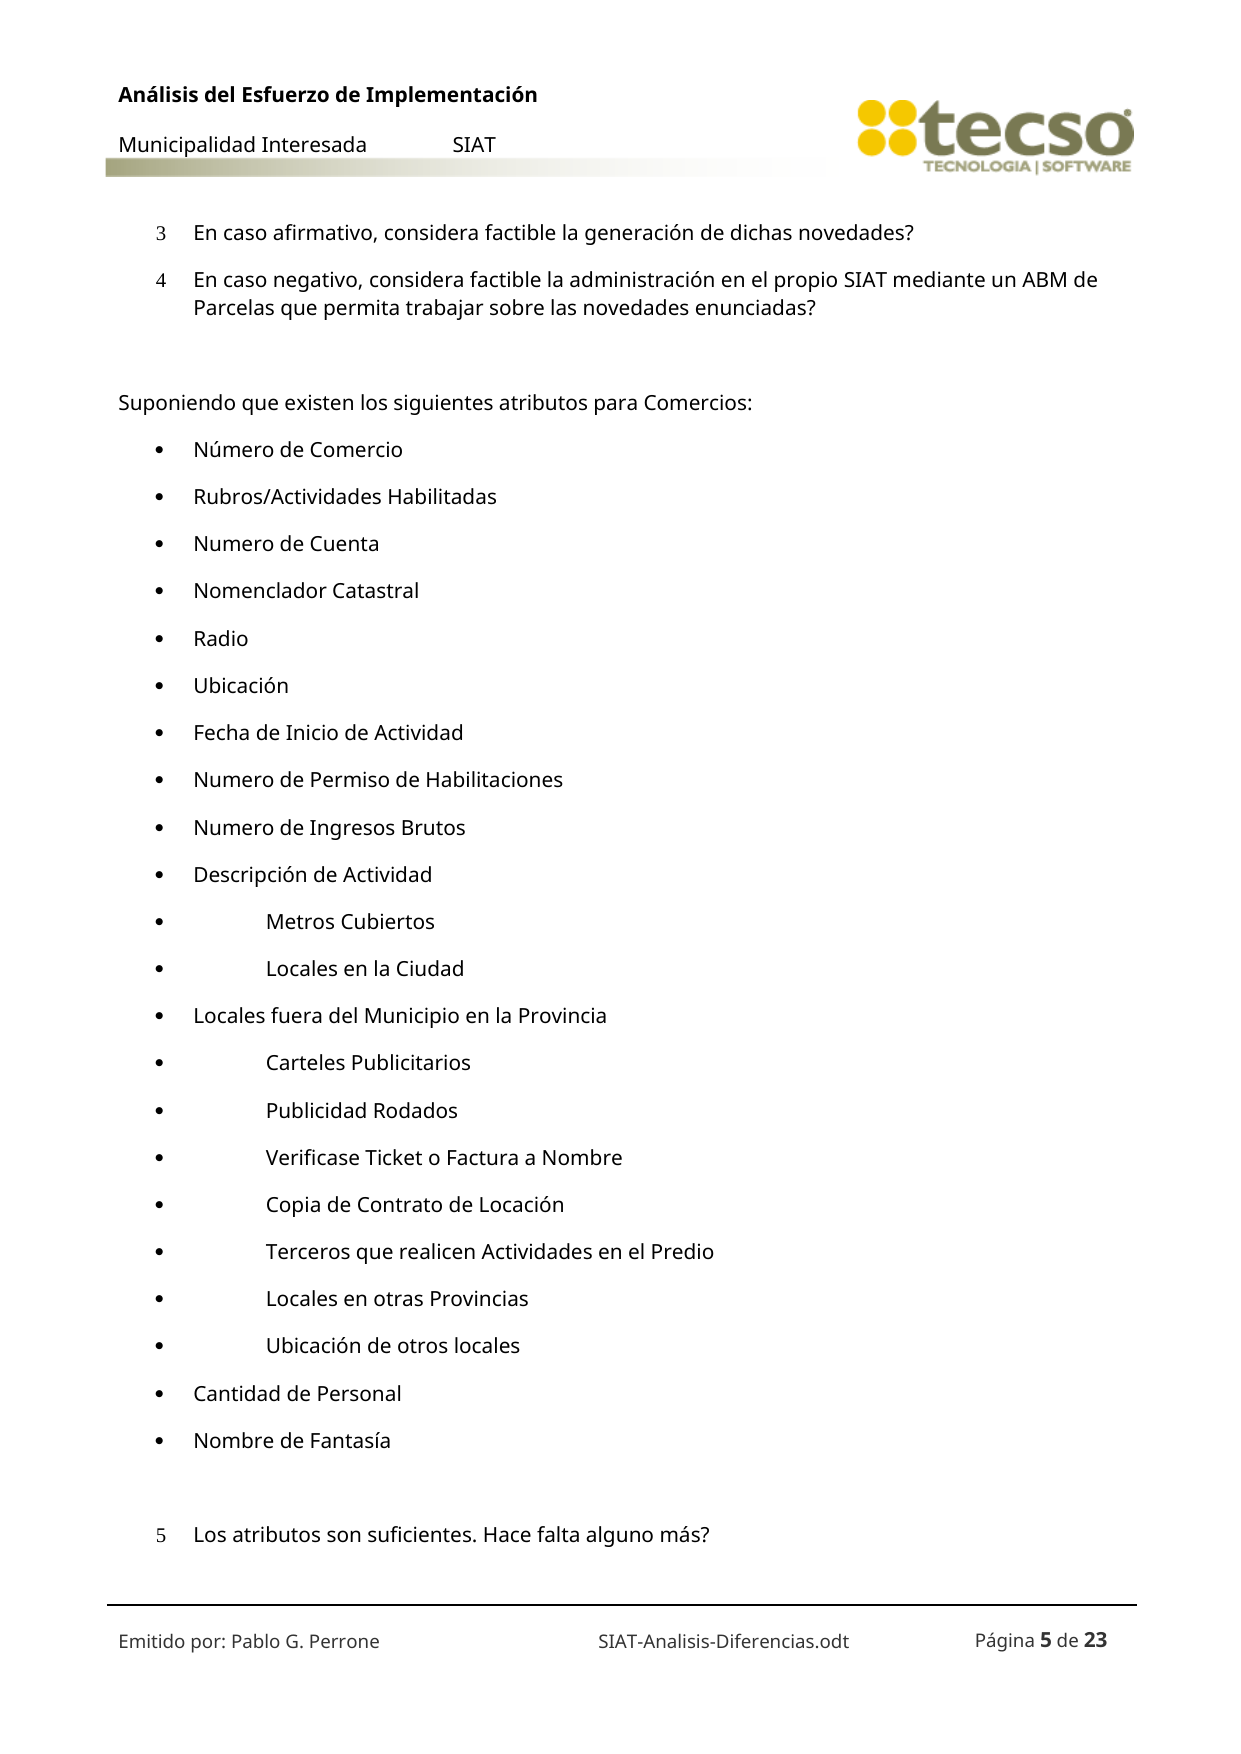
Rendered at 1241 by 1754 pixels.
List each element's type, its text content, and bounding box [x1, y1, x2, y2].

list Radio [156, 624, 1122, 652]
list Publicidad Rodados [156, 1096, 1122, 1124]
list En caso negativo, considera factible la administración en el propio SIAT mediante un ABM de Parcelas que permita trabajar sobre las novedades enunciadas? [156, 265, 1122, 322]
list Fecha de Inicio de Actividad [156, 718, 1122, 747]
list Locales fuera del Municipio en la Provincia [156, 1001, 1122, 1030]
list Descripción de Actividad [156, 860, 1122, 888]
list Nombre de Fantasía [156, 1426, 1122, 1454]
picture [105, 100, 1134, 177]
list Los atributos son suficientes. Hace falta alguno más? [156, 1520, 1122, 1549]
list Número de Comercio [156, 435, 1122, 463]
list Terceros que realicen Actividades en el Predio [156, 1237, 1122, 1266]
list Locales en la Ciudad [156, 954, 1122, 983]
list Numero de Ingresos Brutos [156, 813, 1122, 841]
list Cantidad de Personal [156, 1379, 1122, 1407]
list Nomenclador Catastral [156, 577, 1122, 605]
text Suponiendo que existen los siguientes atributos para Comercios: [118, 388, 1122, 416]
list Locales en otras Provincias [156, 1284, 1122, 1313]
list Numero de Permiso de Habilitaciones [156, 765, 1122, 794]
list Ubicación de otros locales [156, 1332, 1122, 1360]
list Verificase Ticket o Factura a Nombre [156, 1143, 1122, 1171]
list Metros Cubiertos [156, 907, 1122, 935]
list Copia de Contrato de Locación [156, 1190, 1122, 1218]
list Carteles Publicitarios [156, 1048, 1122, 1077]
list Numero de Cuenta [156, 529, 1122, 558]
list Ubicación [156, 671, 1122, 699]
list En caso afirmativo, considera factible la generación de dichas novedades? [156, 218, 1122, 246]
list Rubros/Actividades Habilitadas [156, 482, 1122, 511]
